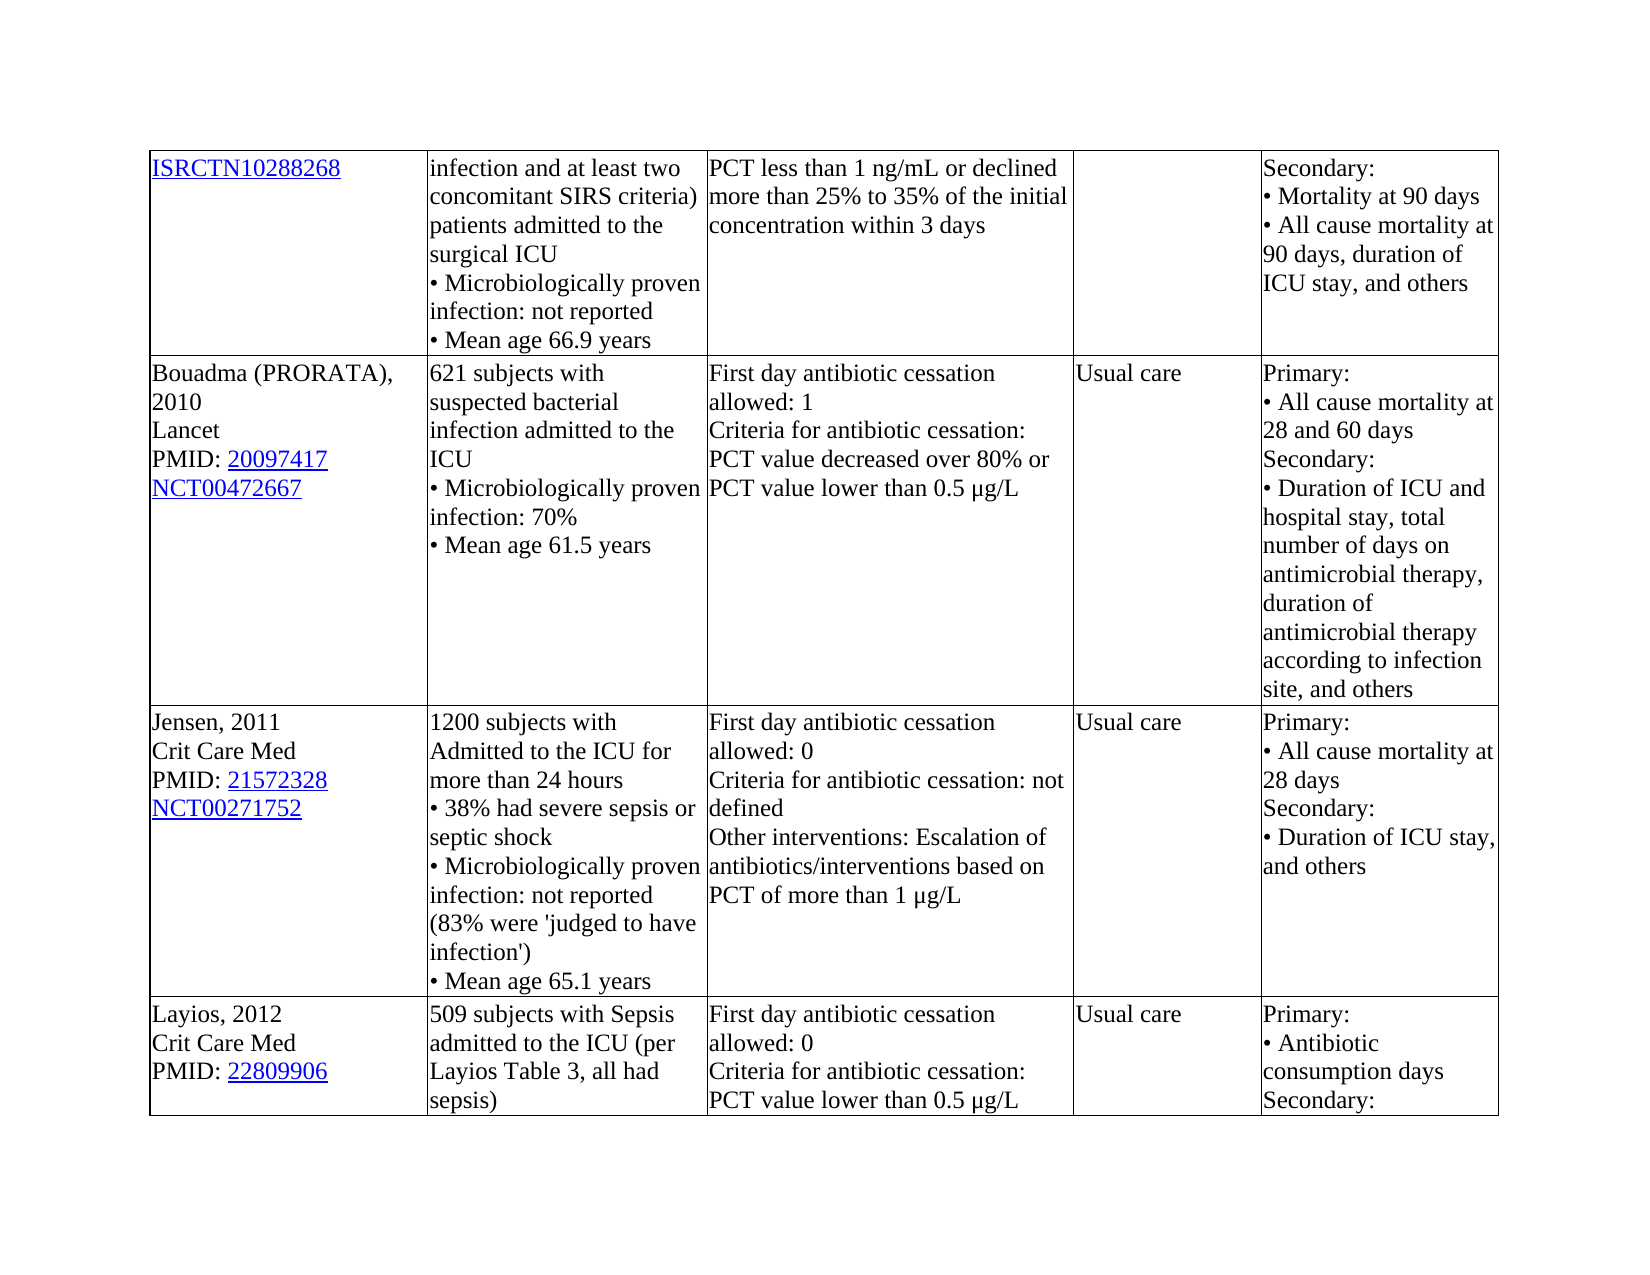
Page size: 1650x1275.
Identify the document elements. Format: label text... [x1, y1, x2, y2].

table_cell PCT less than 1 ng/mL or declined more than 25% to 35% of the initial concentration within 3 days [708, 151, 1073, 355]
table_cell Primary: • Antibiotic consumption days Secondary: [1262, 997, 1498, 1115]
table_cell Primary: • All cause mortality at 28 and 60 days Secondary: • Duration of ICU and hospital stay, total number of days on antimicrobial therapy, duration of antimicrobial therapy according to infection site, and others [1262, 356, 1498, 704]
table_cell First day antibiotic cessation allowed: 0 Criteria for antibiotic cessation: PCT value lower than 0.5 μg/L [708, 997, 1073, 1115]
table_cell ISRCTN10288268 [151, 151, 427, 355]
table_cell Bouadma (PRORATA), 2010 Lancet PMID: 20097417 NCT00472667 [151, 356, 427, 704]
table_cell 1200 subjects with Admitted to the ICU for more than 24 hours • 38% had severe sepsis or septic shock • Microbiologically proven infection: not reported (83% were 'judged to have infection') • Mean age 65.1 years [428, 706, 707, 996]
table_cell Layios, 2012 Crit Care Med PMID: 22809906 [151, 997, 427, 1115]
table_cell First day antibiotic cessation allowed: 1 Criteria for antibiotic cessation: PCT value decreased over 80% or PCT value lower than 0.5 μg/L [708, 356, 1073, 704]
table_cell Usual care [1074, 356, 1261, 704]
table_cell Jensen, 2011 Crit Care Med PMID: 21572328 NCT00271752 [151, 706, 427, 996]
table_cell 621 subjects with suspected bacterial infection admitted to the ICU • Microbiologically proven infection: 70% • Mean age 61.5 years [428, 356, 707, 704]
table_cell Secondary: • Mortality at 90 days • All cause mortality at 90 days, duration of ICU stay, and others [1262, 151, 1498, 355]
table_cell First day antibiotic cessation allowed: 0 Criteria for antibiotic cessation: not defined Other interventions: Escalation of antibiotics/interventions based on PCT of more than 1 μg/L [708, 706, 1073, 996]
table_cell infection and at least two concomitant SIRS criteria) patients admitted to the surgical ICU • Microbiologically proven infection: not reported • Mean age 66.9 years [428, 151, 707, 355]
table_cell Usual care [1074, 997, 1261, 1115]
table_cell Primary: • All cause mortality at 28 days Secondary: • Duration of ICU stay, and others [1262, 706, 1498, 996]
table_cell Usual care [1074, 706, 1261, 996]
table_cell [1074, 151, 1261, 355]
table_cell 509 subjects with Sepsis admitted to the ICU (per Layios Table 3, all had sepsis) [428, 997, 707, 1115]
